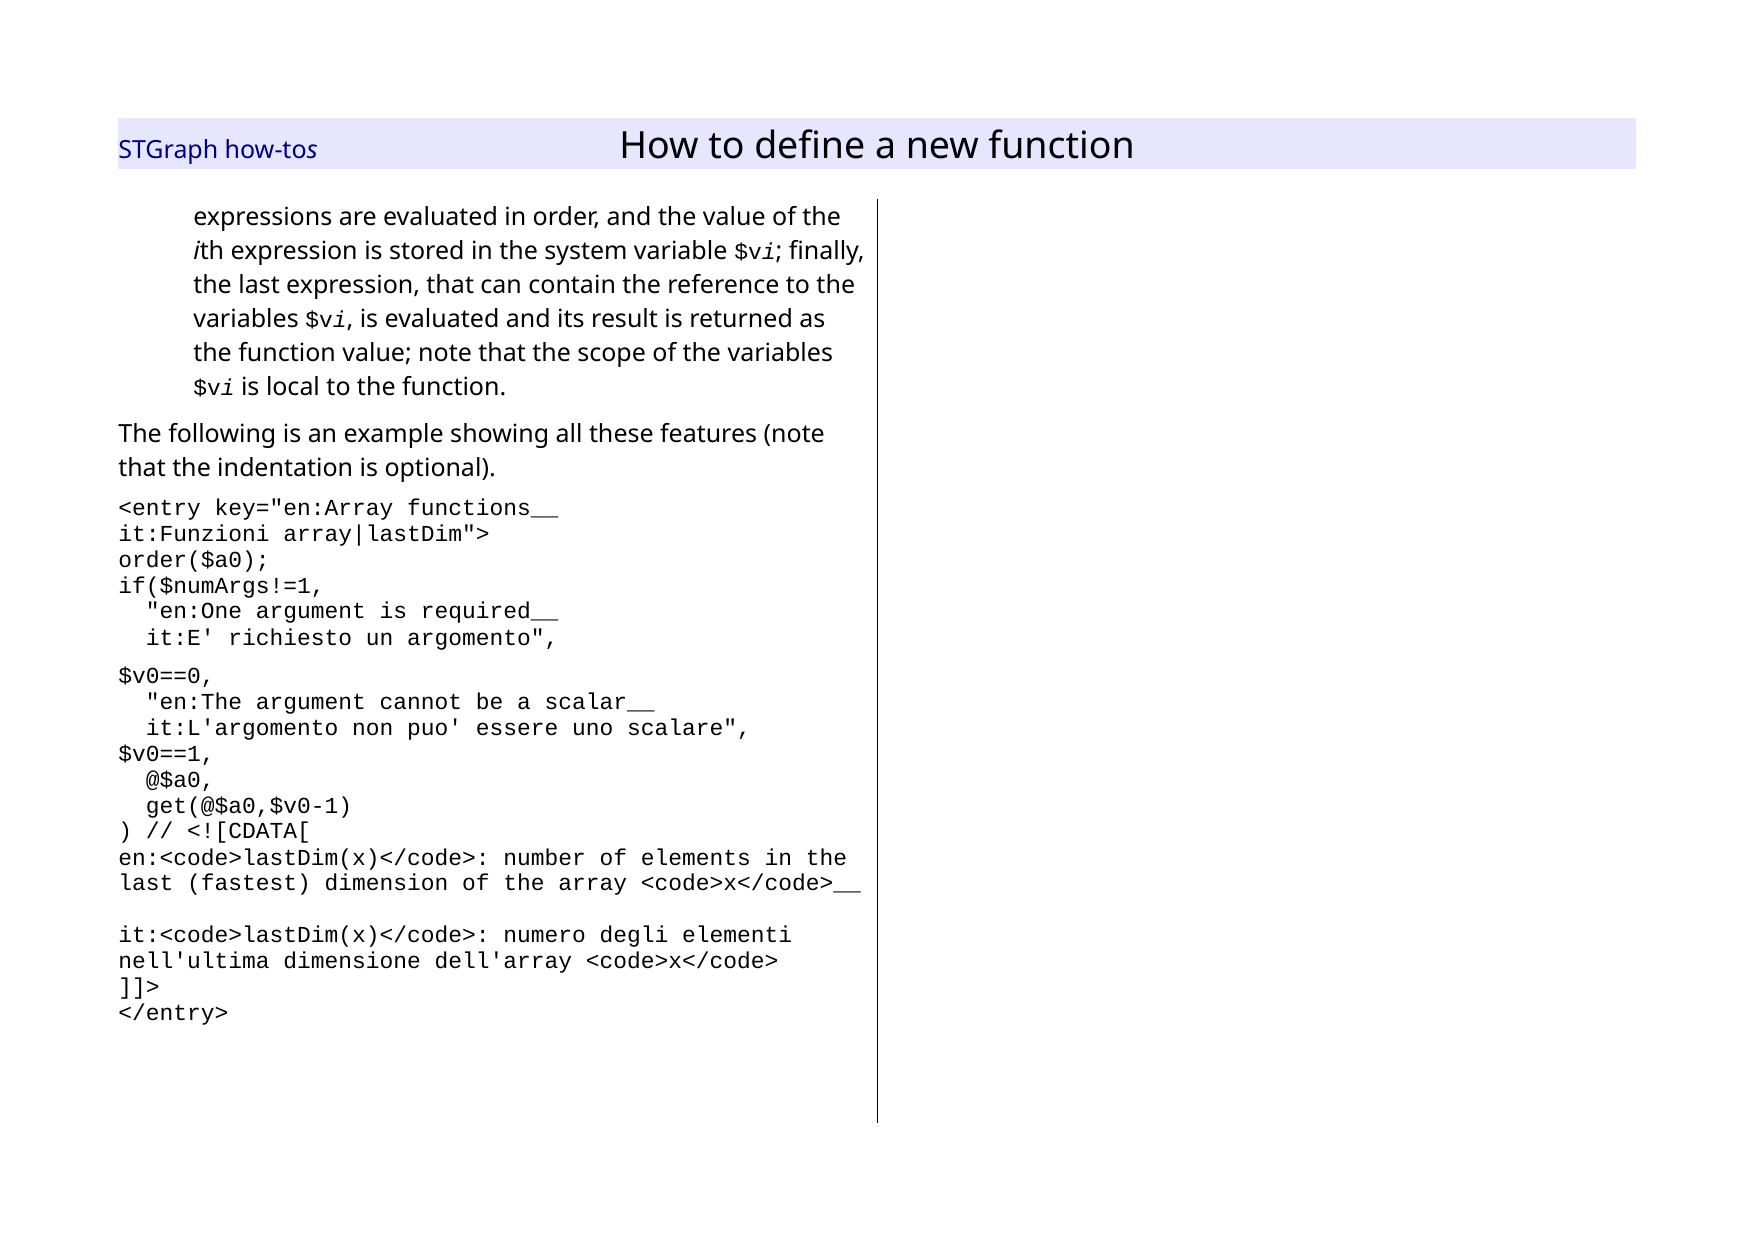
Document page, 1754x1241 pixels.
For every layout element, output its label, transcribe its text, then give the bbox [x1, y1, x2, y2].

text $v0==0, "en:The argument cannot be a scalar__ it:L'argomento non puo' essere uno scalare", $v0==1, @$a0, get(@$a0,$v0-1) ) // <![CDATA[ en:<code>lastDim(x)</code>: number of elements in the last (fastest) dimension of the array <code>x</code>__ it:<code>lastDim(x)</code>: numero degli elementi nell'ultima dimensione dell'array <code>x</code> ]]> </entry> [118, 664, 868, 1027]
text The following is an example showing all these features (note that the indentation is optional). [118, 416, 868, 484]
list expressions are evaluated in order, and the value of the ith expression is stored in the system variable $vi; finally, the last expression, that can contain the reference to the variables $vi, is evaluated and its result is returned as the function value; note that the scope of the variables $vi is local to the function. [156, 199, 868, 403]
text <entry key="en:Array functions__ it:Funzioni array|lastDim"> order($a0); if($numArgs!=1, "en:One argument is required__ it:E' richiesto un argomento", [118, 496, 868, 652]
